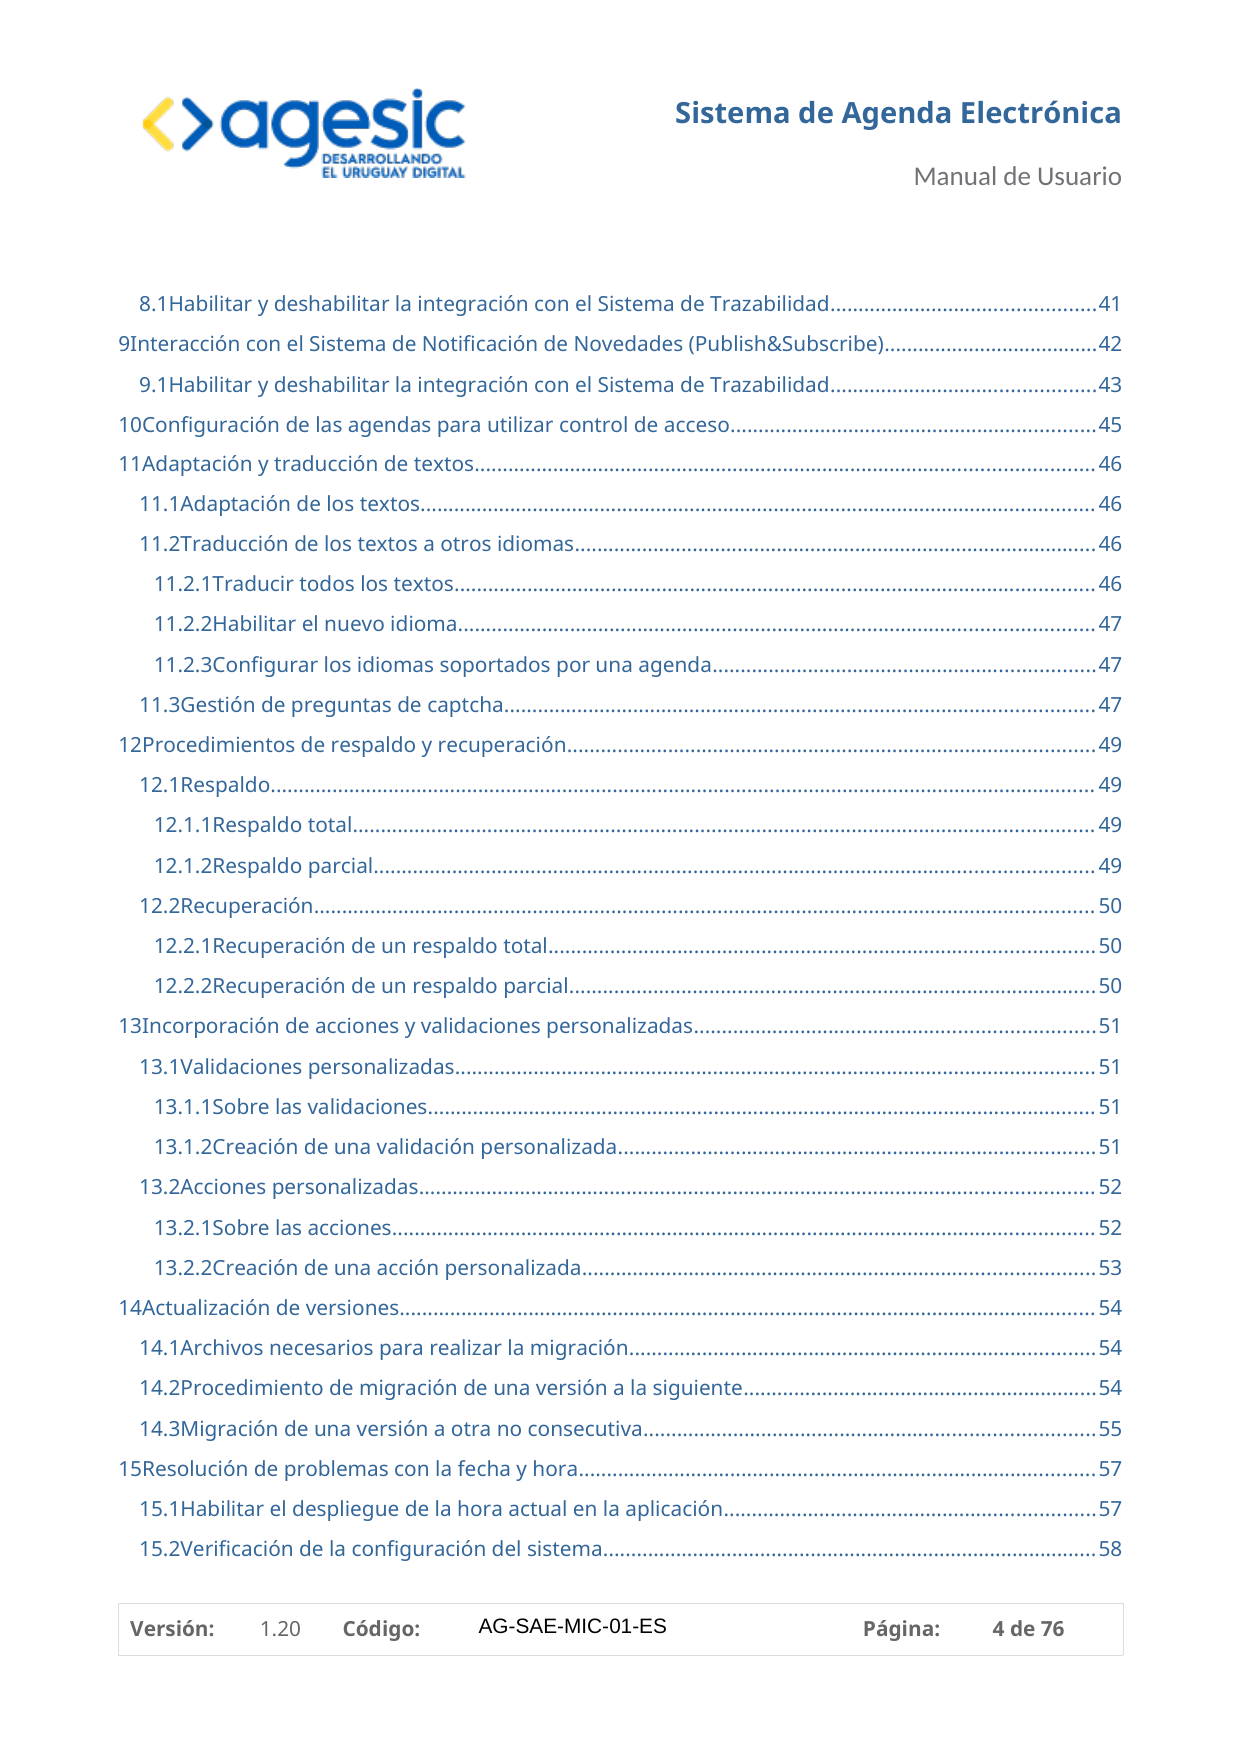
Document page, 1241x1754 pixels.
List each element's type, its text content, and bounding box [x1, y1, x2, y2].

text 14.3Migración de una versión a otra no consecutiva 55 [139, 1414, 1122, 1442]
text 14Actualización de versiones 54 [118, 1293, 1122, 1322]
text 10Configuración de las agendas para utilizar control de acceso 45 [118, 410, 1122, 438]
text 11Adaptación y traducción de textos 46 [118, 449, 1122, 477]
text 9.1Habilitar y deshabilitar la integración con el Sistema de Trazabilidad 43 [139, 370, 1122, 398]
text 13.1.1Sobre las validaciones 51 [153, 1092, 1122, 1121]
text 11.1Adaptación de los textos 46 [139, 489, 1122, 517]
text 13.1.2Creación de una validación personalizada 51 [153, 1132, 1122, 1161]
text 11.2.1Traducir todos los textos 46 [153, 569, 1122, 598]
text 12Procedimientos de respaldo y recuperación 49 [118, 730, 1122, 759]
text 13.2.1Sobre las acciones 52 [153, 1213, 1122, 1241]
text 13.2Acciones personalizadas 52 [139, 1172, 1122, 1201]
text 12.2Recuperación 50 [139, 891, 1122, 919]
text 9Interacción con el Sistema de Notificación de Novedades (Publish&Subscribe) 42 [118, 329, 1122, 358]
text 11.3Gestión de preguntas de captcha 47 [139, 690, 1122, 718]
text 13.2.2Creación de una acción personalizada 53 [153, 1253, 1122, 1281]
text 14.2Procedimiento de migración de una versión a la siguiente 54 [139, 1373, 1122, 1402]
text 12.1.2Respaldo parcial 49 [153, 851, 1122, 879]
picture [142, 88, 466, 178]
text 12.1.1Respaldo total 49 [153, 811, 1122, 839]
text 11.2.2Habilitar el nuevo idioma 47 [153, 609, 1122, 638]
text 11.2Traducción de los textos a otros idiomas 46 [139, 529, 1122, 558]
text 12.1Respaldo 49 [139, 770, 1122, 799]
text 8.1Habilitar y deshabilitar la integración con el Sistema de Trazabilidad 41 [139, 289, 1122, 318]
text 15.1Habilitar el despliegue de la hora actual en la aplicación 57 [139, 1494, 1122, 1523]
text 13Incorporación de acciones y validaciones personalizadas 51 [118, 1012, 1122, 1040]
text 14.1Archivos necesarios para realizar la migración 54 [139, 1333, 1122, 1362]
text 13.1Validaciones personalizadas 51 [139, 1052, 1122, 1080]
text 11.2.3Configurar los idiomas soportados por una agenda 47 [153, 650, 1122, 678]
text 12.2.1Recuperación de un respaldo total 50 [153, 931, 1122, 960]
text 15Resolución de problemas con la fecha y hora 57 [118, 1454, 1122, 1482]
text 15.2Verificación de la configuración del sistema 58 [139, 1534, 1122, 1563]
text 12.2.2Recuperación de un respaldo parcial 50 [153, 971, 1122, 1000]
